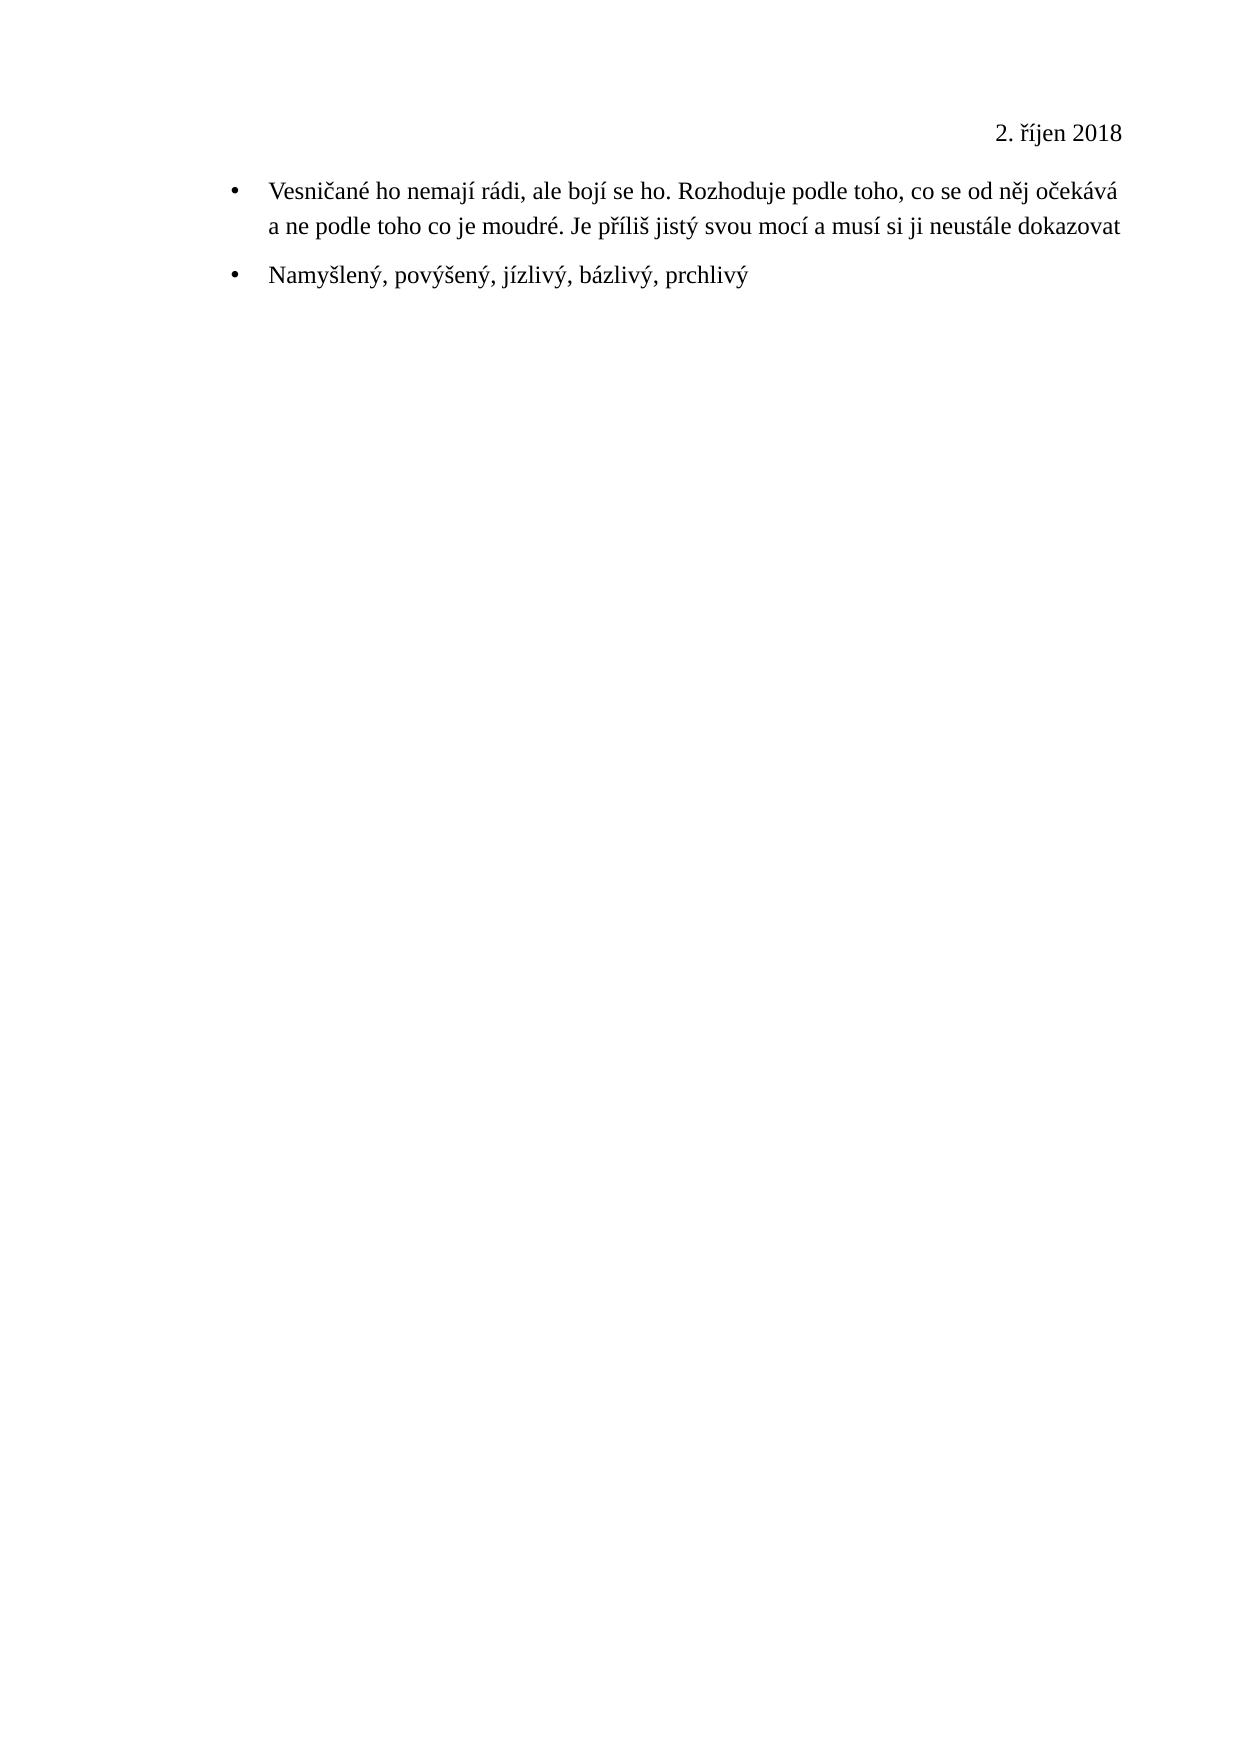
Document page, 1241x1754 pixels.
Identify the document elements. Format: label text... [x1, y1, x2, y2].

list Namyšlený, povýšený, jízlivý, bázlivý, prchlivý [231, 260, 1122, 289]
list Vesničané ho nemají rádi, ale bojí se ho. Rozhoduje podle toho, co se od něj očekává a ne podle toho co je moudré. Je příliš jistý svou mocí a musí si ji neustále dokazovat [231, 176, 1122, 239]
